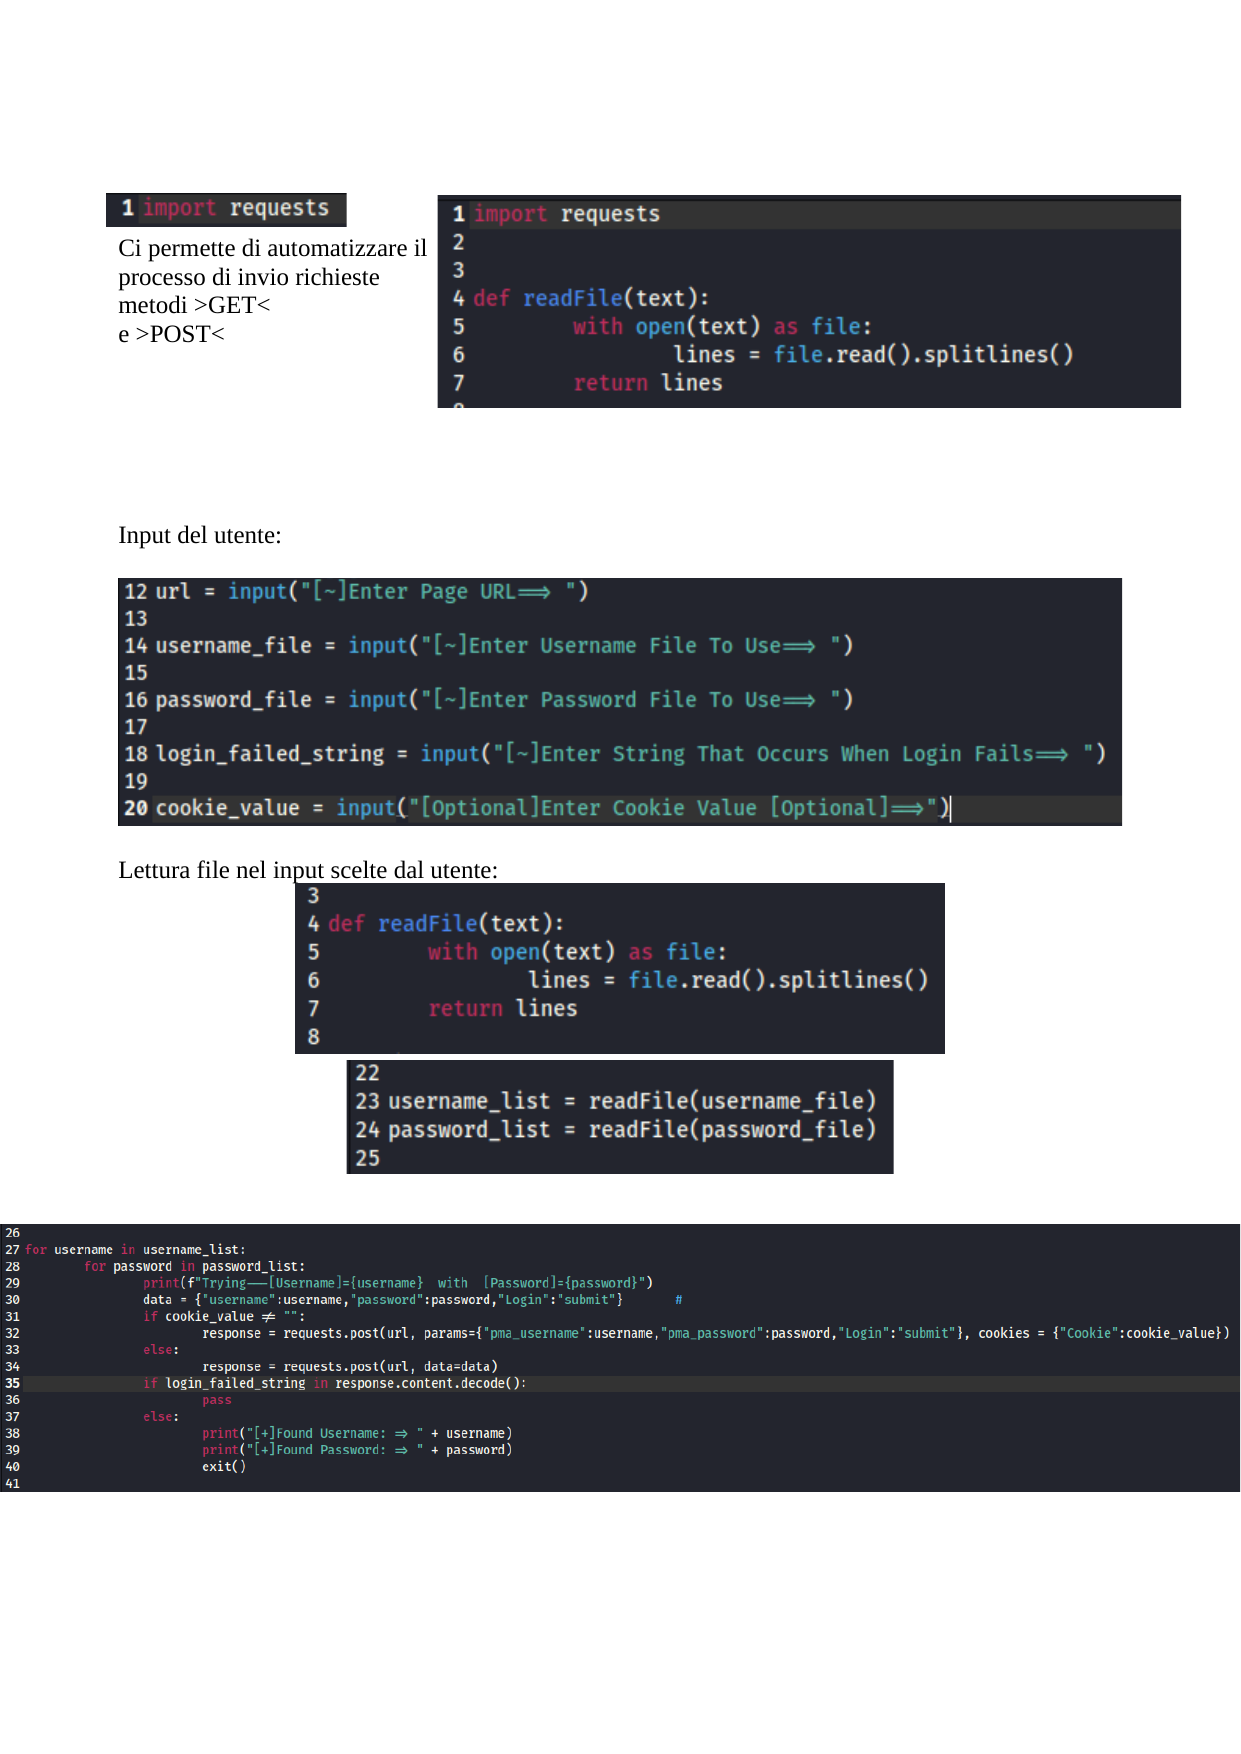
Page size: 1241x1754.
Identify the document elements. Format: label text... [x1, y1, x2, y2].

picture [437, 195, 1182, 408]
picture [0, 1224, 1241, 1492]
text Lettura file nel input scelte dal utente: [118, 826, 1122, 883]
picture [106, 193, 347, 227]
picture [346, 1060, 894, 1174]
text Ci permette di automatizzare il processo di invio richieste metodi >GET< e >POST< [118, 204, 437, 348]
picture [118, 578, 1123, 826]
text Input del utente: [118, 521, 1122, 549]
picture [295, 883, 945, 1054]
